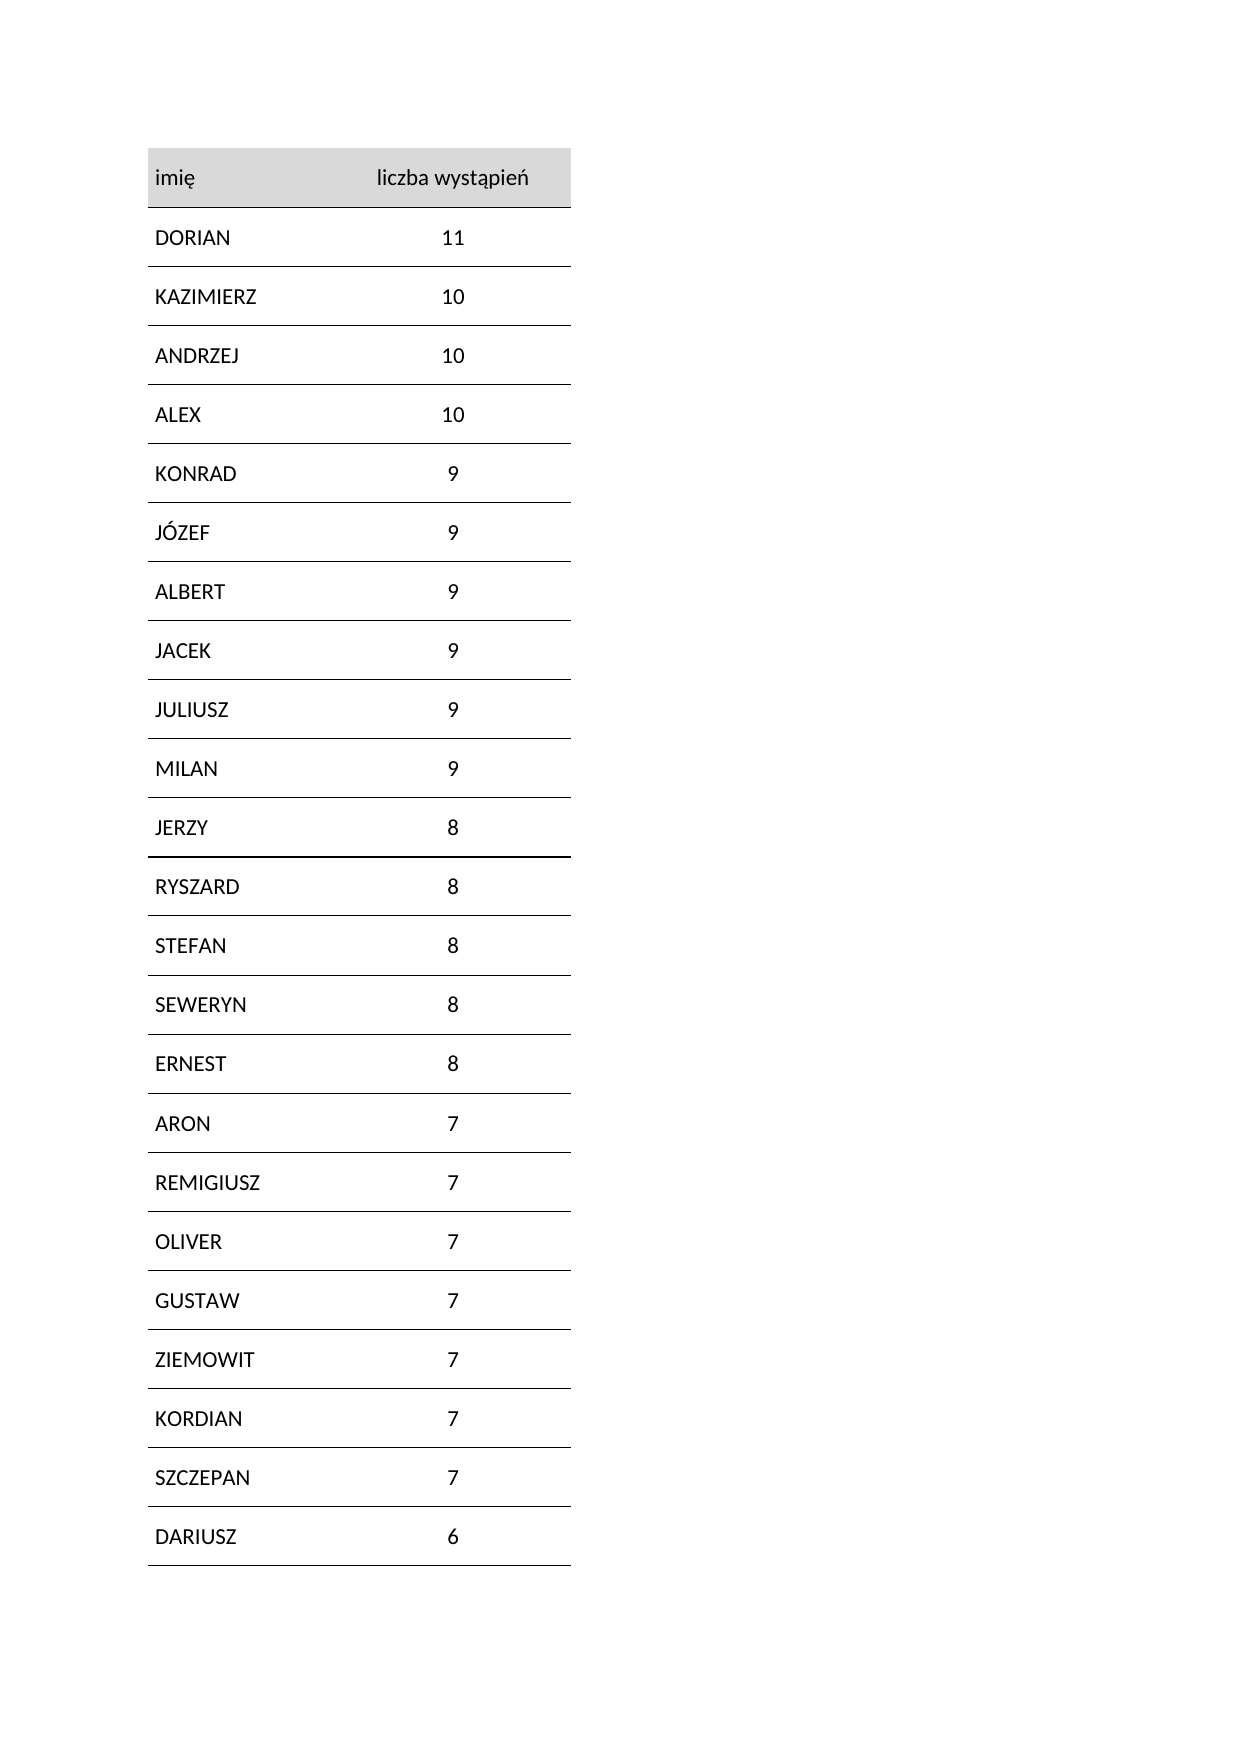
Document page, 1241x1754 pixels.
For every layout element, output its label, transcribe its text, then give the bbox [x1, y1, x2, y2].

table_cell 10 [335, 326, 571, 384]
table_cell 9 [335, 562, 571, 620]
table_cell SEWERYN [148, 976, 335, 1033]
table_cell 7 [335, 1330, 571, 1388]
table_cell 7 [335, 1094, 571, 1152]
table_cell 7 [335, 1389, 571, 1447]
table_cell GUSTAW [148, 1271, 335, 1329]
table_cell 8 [335, 916, 571, 974]
table_cell DORIAN [148, 208, 335, 266]
table_cell KORDIAN [148, 1389, 335, 1447]
table_cell 6 [335, 1507, 571, 1565]
table_cell 9 [335, 444, 571, 502]
table_cell 8 [335, 798, 571, 856]
table_cell 7 [335, 1153, 571, 1211]
table_cell JACEK [148, 621, 335, 679]
table_cell 9 [335, 739, 571, 797]
table_cell ALEX [148, 385, 335, 443]
table_cell 8 [335, 1035, 571, 1093]
table_cell 9 [335, 621, 571, 679]
table_header imię [148, 148, 335, 207]
table_cell 8 [335, 976, 571, 1033]
table_cell 10 [335, 385, 571, 443]
table_cell 10 [335, 267, 571, 325]
table_cell 9 [335, 680, 571, 738]
table_cell OLIVER [148, 1212, 335, 1270]
table_cell KONRAD [148, 444, 335, 502]
table_cell REMIGIUSZ [148, 1153, 335, 1211]
table_cell KAZIMIERZ [148, 267, 335, 325]
table_cell JÓZEF [148, 503, 335, 561]
table_cell 11 [335, 208, 571, 266]
table_cell SZCZEPAN [148, 1448, 335, 1506]
table_cell ERNEST [148, 1035, 335, 1093]
table_cell ALBERT [148, 562, 335, 620]
table_header liczba wystąpień [335, 148, 571, 207]
table_cell RYSZARD [148, 858, 335, 915]
table_cell ANDRZEJ [148, 326, 335, 384]
table_cell 7 [335, 1448, 571, 1506]
table_cell DARIUSZ [148, 1507, 335, 1565]
table_cell 9 [335, 503, 571, 561]
table_cell ZIEMOWIT [148, 1330, 335, 1388]
table_cell JERZY [148, 798, 335, 856]
table_cell ARON [148, 1094, 335, 1152]
table_cell 7 [335, 1212, 571, 1270]
table_cell 8 [335, 858, 571, 915]
table_cell JULIUSZ [148, 680, 335, 738]
table_cell STEFAN [148, 916, 335, 974]
table_cell 7 [335, 1271, 571, 1329]
table_cell MILAN [148, 739, 335, 797]
